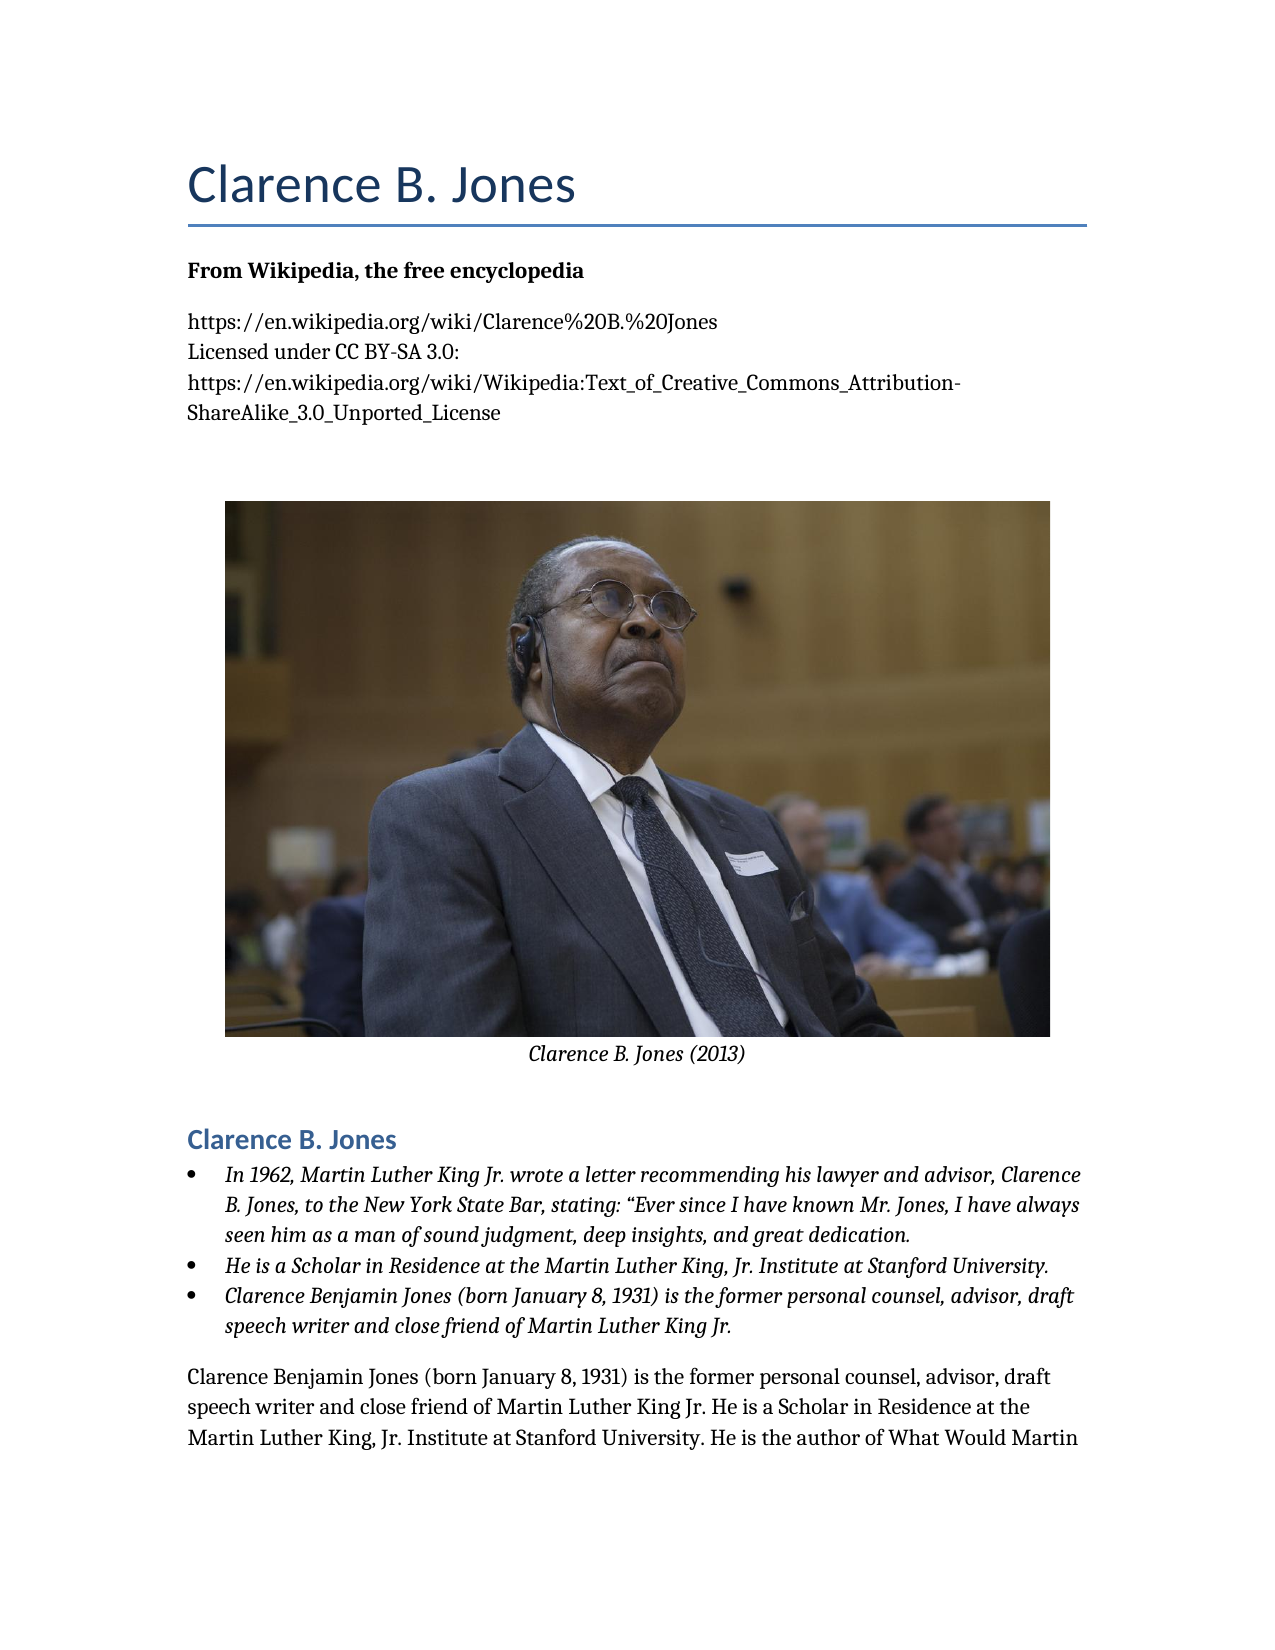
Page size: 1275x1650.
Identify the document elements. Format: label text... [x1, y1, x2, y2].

list Clarence Benjamin Jones (born January 8, 1931) is the former personal counsel, advisor, draft speech writer and close friend of Martin Luther King Jr. [187, 1283, 1087, 1339]
list He is a Scholar in Residence at the Martin Luther King, Jr. Institute at Stanford University. [187, 1252, 1087, 1279]
title Clarence B. Jones [187, 150, 1087, 227]
text Clarence Benjamin Jones (born January 8, 1931) is the former personal counsel, advisor, draft speech writer and close friend of Martin Luther King Jr. He is a Scholar in Residence at the Martin Luther King, Jr. Institute at Stanford University. He is the author of What Would Martin [187, 1364, 1087, 1451]
picture [225, 501, 1050, 1037]
text From Wikipedia, the free encyclopedia [187, 258, 1087, 284]
text Clarence B. Jones (2013) [187, 502, 1087, 1067]
subtitle Clarence B. Jones [187, 1121, 1087, 1157]
list In 1962, Martin Luther King Jr. wrote a letter recommending his lawyer and advisor, Clarence B. Jones, to the New York State Bar, stating: “Ever since I have known Mr. Jones, I have always seen him as a man of sound judgment, deep insights, and great dedication. [187, 1162, 1087, 1249]
text https://en.wikipedia.org/wiki/Clarence%20B.%20Jones Licensed under CC BY-SA 3.0: https://en.wikipedia.org/wiki/Wikipedia:Text_of_Creative_Commons_Attribution-ShareAlike_3.0_Unported_License [187, 309, 1087, 426]
